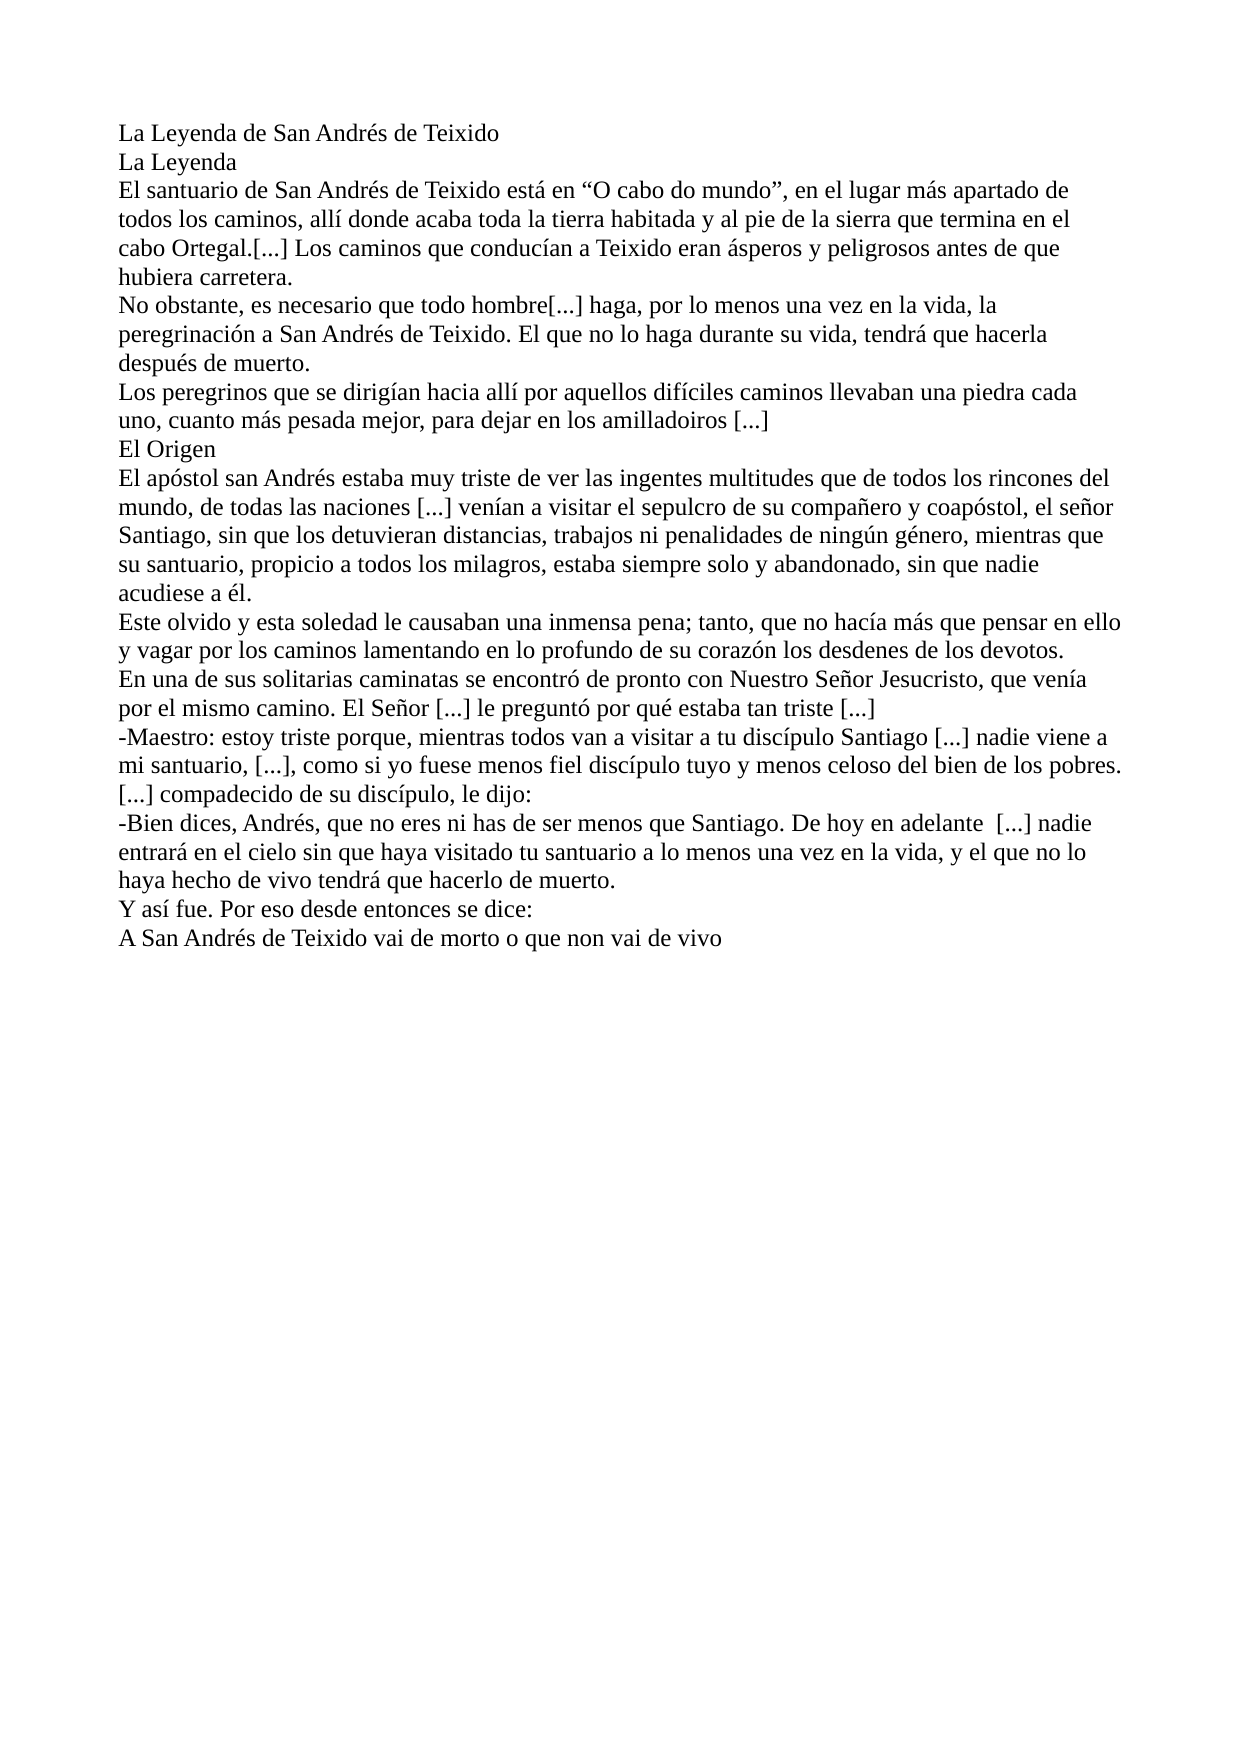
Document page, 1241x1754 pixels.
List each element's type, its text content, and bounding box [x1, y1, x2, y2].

text El Origen [118, 434, 1122, 463]
text El santuario de San Andrés de Teixido está en “O cabo do mundo”, en el lugar más apartado de todos los caminos, allí donde acaba toda la tierra habitada y al pie de la sierra que termina en el cabo Ortegal.[...] Los caminos que conducían a Teixido eran ásperos y peligrosos antes de que hubiera carretera. [118, 176, 1122, 291]
text El apóstol san Andrés estaba muy triste de ver las ingentes multitudes que de todos los rincones del mundo, de todas las naciones [...] venían a visitar el sepulcro de su compañero y coapóstol, el señor Santiago, sin que los detuvieran distancias, trabajos ni penalidades de ningún género, mientras que su santuario, propicio a todos los milagros, estaba siempre solo y abandonado, sin que nadie acudiese a él. [118, 463, 1122, 607]
text Los peregrinos que se dirigían hacia allí por aquellos difíciles caminos llevaban una piedra cada uno, cuanto más pesada mejor, para dejar en los amilladoiros [...] [118, 377, 1122, 434]
text Este olvido y esta soledad le causaban una inmensa pena; tanto, que no hacía más que pensar en ello y vagar por los caminos lamentando en lo profundo de su corazón los desdenes de los devotos. [118, 607, 1122, 664]
text -Bien dices, Andrés, que no eres ni has de ser menos que Santiago. De hoy en adelante [...] nadie entrará en el cielo sin que haya visitado tu santuario a lo menos una vez en la vida, y el que no lo haya hecho de vivo tendrá que hacerlo de muerto. [118, 808, 1122, 894]
text En una de sus solitarias caminatas se encontró de pronto con Nuestro Señor Jesucristo, que venía por el mismo camino. El Señor [...] le preguntó por qué estaba tan triste [...] [118, 664, 1122, 722]
text [...] compadecido de su discípulo, le dijo: [118, 779, 1122, 808]
text A San Andrés de Teixido vai de morto o que non vai de vivo [118, 923, 1122, 952]
text No obstante, es necesario que todo hombre[...] haga, por lo menos una vez en la vida, la peregrinación a San Andrés de Teixido. El que no lo haga durante su vida, tendrá que hacerla después de muerto. [118, 291, 1122, 377]
text Y así fue. Por eso desde entonces se dice: [118, 894, 1122, 923]
text La Leyenda de San Andrés de Teixido [118, 118, 1122, 147]
text La Leyenda [118, 147, 1122, 176]
text -Maestro: estoy triste porque, mientras todos van a visitar a tu discípulo Santiago [...] nadie viene a mi santuario, [...], como si yo fuese menos fiel discípulo tuyo y menos celoso del bien de los pobres. [118, 722, 1122, 779]
